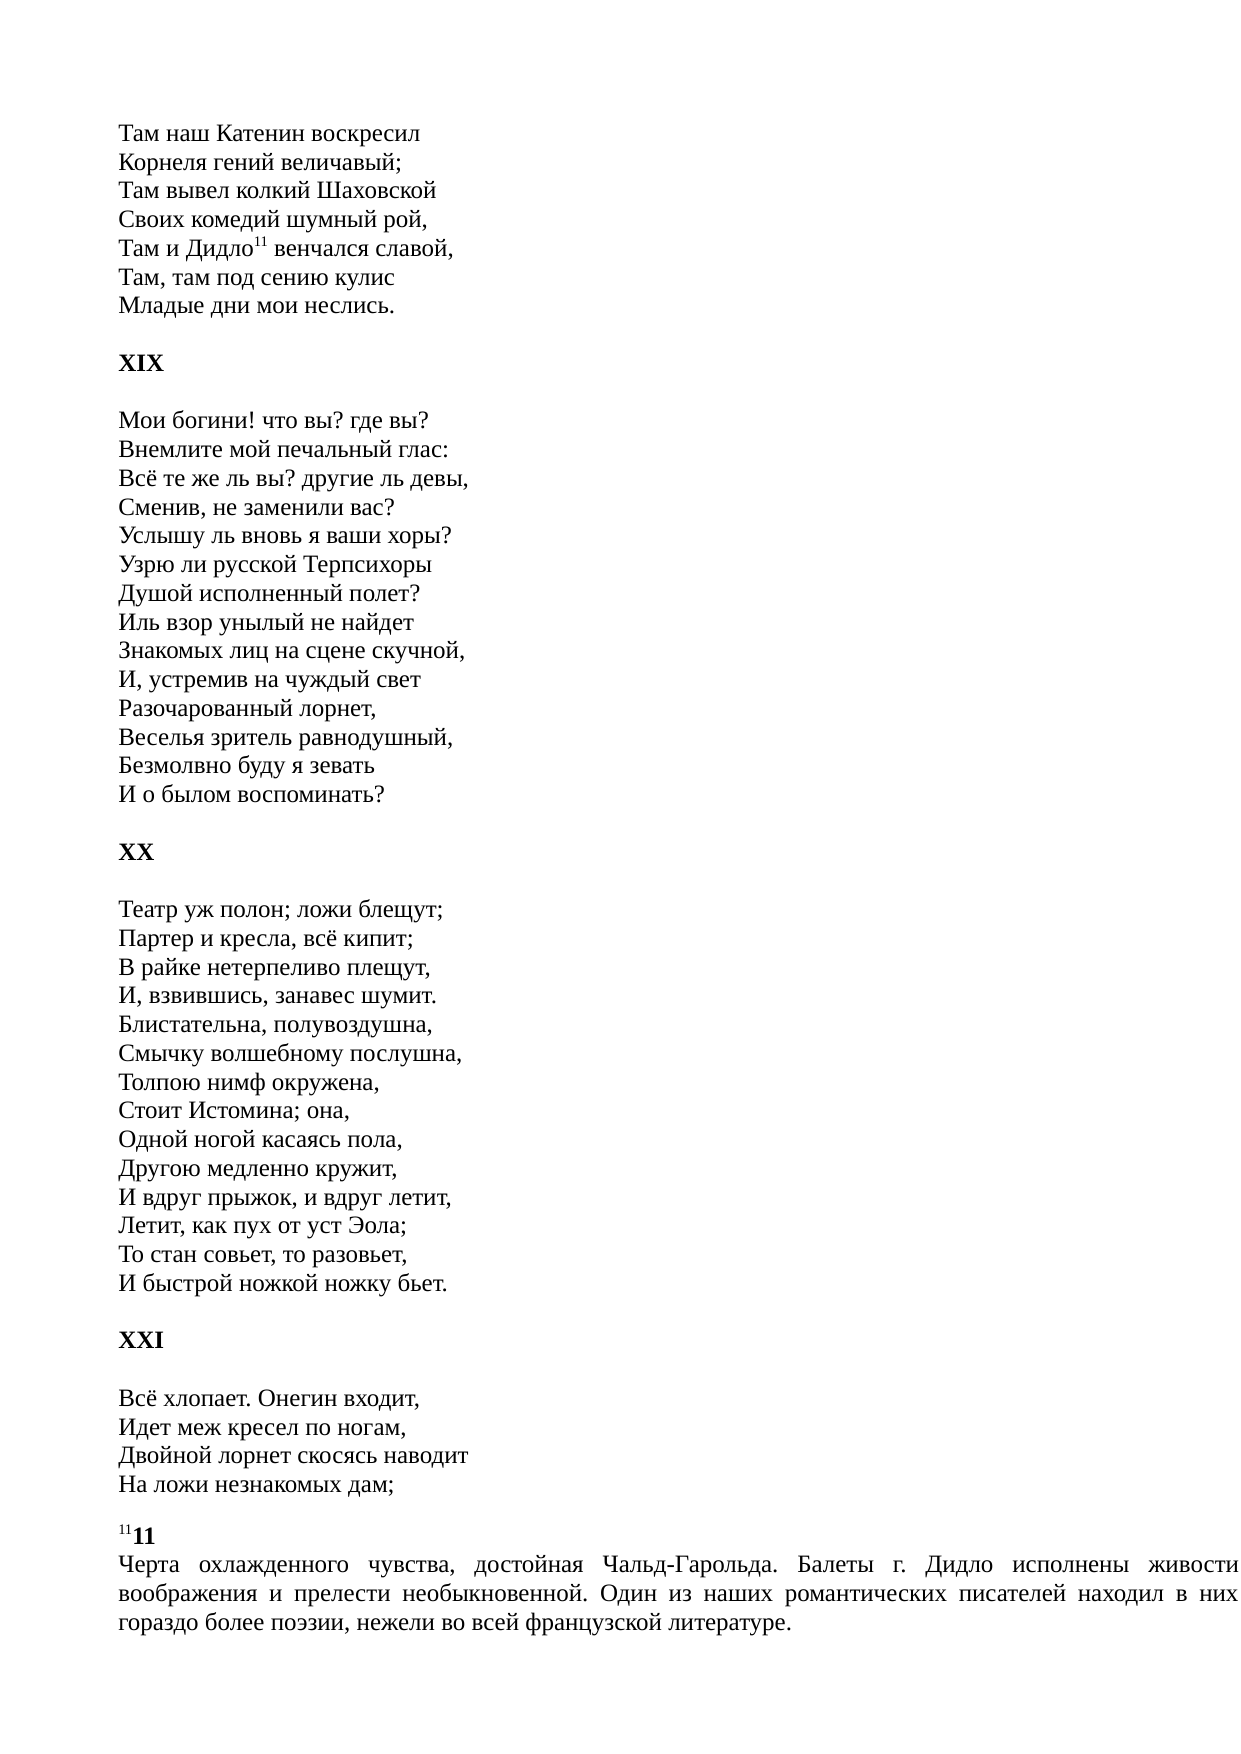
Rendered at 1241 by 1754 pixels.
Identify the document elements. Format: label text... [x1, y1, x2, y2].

text Смычку волшебному послушна, [118, 1038, 1240, 1067]
text Двойной лорнет скосясь наводит [118, 1441, 1240, 1469]
text Другою медленно кружит, [118, 1153, 1240, 1182]
text И, устремив на чуждый свет [118, 664, 1240, 693]
text Всё те же ль вы? другие ль девы, [118, 463, 1240, 492]
text Толпою нимф окружена, [118, 1067, 1240, 1096]
text Всё хлопает. Онегин входит, [118, 1383, 1240, 1412]
text На ложи незнакомых дам; [118, 1469, 1240, 1498]
text И о былом воспоминать? [118, 779, 1240, 808]
subtitle XX [118, 837, 1240, 866]
text Там вывел колкий Шаховской [118, 176, 1240, 204]
text 11 [118, 1521, 1240, 1549]
text Блистательна, полувоздушна, [118, 1009, 1240, 1038]
text Иль взор унылый не найдет [118, 607, 1240, 636]
text Там и Дидло венчался славой, [118, 233, 1240, 262]
text Летит, как пух от уст Эола; [118, 1211, 1240, 1239]
text Услышу ль вновь я ваши хоры? [118, 521, 1240, 549]
text Сменив, не заменили вас? [118, 492, 1240, 521]
text Младые дни мои неслись. [118, 291, 1240, 319]
text Знакомых лиц на сцене скучной, [118, 636, 1240, 664]
text Одной ногой касаясь пола, [118, 1124, 1240, 1153]
text Театр уж полон; ложи блещут; [118, 894, 1240, 923]
text Идет меж кресел по ногам, [118, 1412, 1240, 1441]
text И вдруг прыжок, и вдруг летит, [118, 1182, 1240, 1211]
text Разочарованный лорнет, [118, 693, 1240, 722]
text То стан совьет, то разовьет, [118, 1239, 1240, 1268]
text Там наш Катенин воскресил [118, 118, 1240, 147]
text Корнеля гений величавый; [118, 147, 1240, 176]
text Мои богини! что вы? где вы? [118, 406, 1240, 434]
subtitle XIX [118, 348, 1240, 377]
text И, взвившись, занавес шумит. [118, 981, 1240, 1009]
text Стоит Истомина; она, [118, 1096, 1240, 1124]
text Веселья зритель равнодушный, [118, 722, 1240, 751]
subtitle XXI [118, 1326, 1240, 1354]
text Там, там под сению кулис [118, 262, 1240, 291]
text Своих комедий шумный рой, [118, 204, 1240, 233]
text Внемлите мой печальный глас: [118, 434, 1240, 463]
text Душой исполненный полет? [118, 578, 1240, 607]
text Партер и кресла, всё кипит; [118, 923, 1240, 952]
text В райке нетерпеливо плещут, [118, 952, 1240, 981]
text Черта охлажденного чувства, достойная Чальд-Гарольда. Балеты г. Дидло исполнены живости воображения и прелести необыкновенной. Один из наших романтических писателей находил в них гораздо более поэзии, нежели во всей французской литературе. [118, 1549, 1240, 1636]
text Безмолвно буду я зевать [118, 751, 1240, 779]
text Узрю ли русской Терпсихоры [118, 549, 1240, 578]
text И быстрой ножкой ножку бьет. [118, 1268, 1240, 1297]
